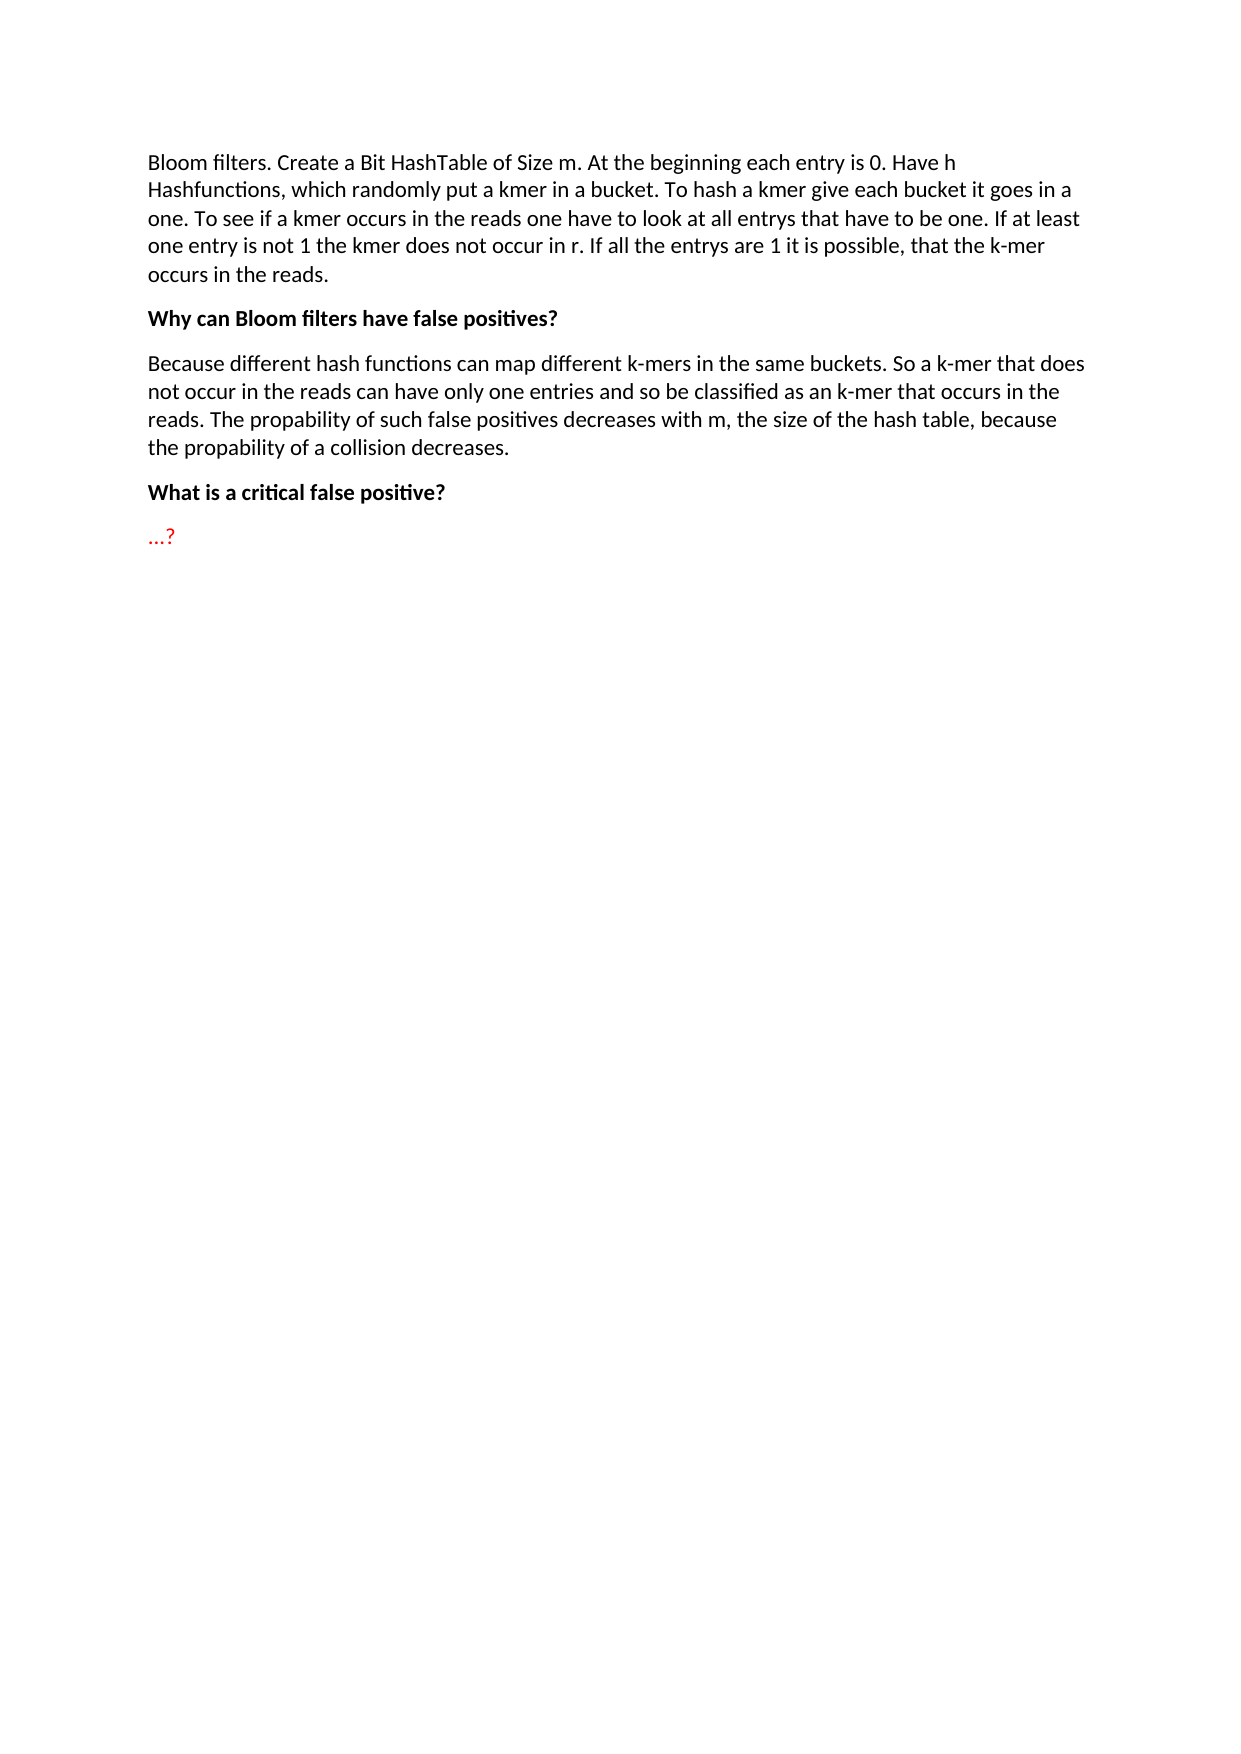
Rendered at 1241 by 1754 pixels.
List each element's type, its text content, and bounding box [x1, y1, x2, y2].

text Why can Bloom filters have false positives? [148, 304, 1093, 332]
text What is a critical false positive? [148, 478, 1093, 506]
text Bloom filters. Create a Bit HashTable of Size m. At the beginning each entry is 0. Have h Hashfunctions, which randomly put a kmer in a bucket. To hash a kmer give each bucket it goes in a one. To see if a kmer occurs in the reads one have to look at all entrys that have to be one. If at least one entry is not 1 the kmer does not occur in r. If all the entrys are 1 it is possible, that the k-mer occurs in the reads. [148, 148, 1093, 288]
text ...? [148, 522, 1093, 551]
text Because different hash functions can map different k-mers in the same buckets. So a k-mer that does not occur in the reads can have only one entries and so be classified as an k-mer that occurs in the reads. The propability of such false positives decreases with m, the size of the hash table, because the propability of a collision decreases. [148, 349, 1093, 461]
